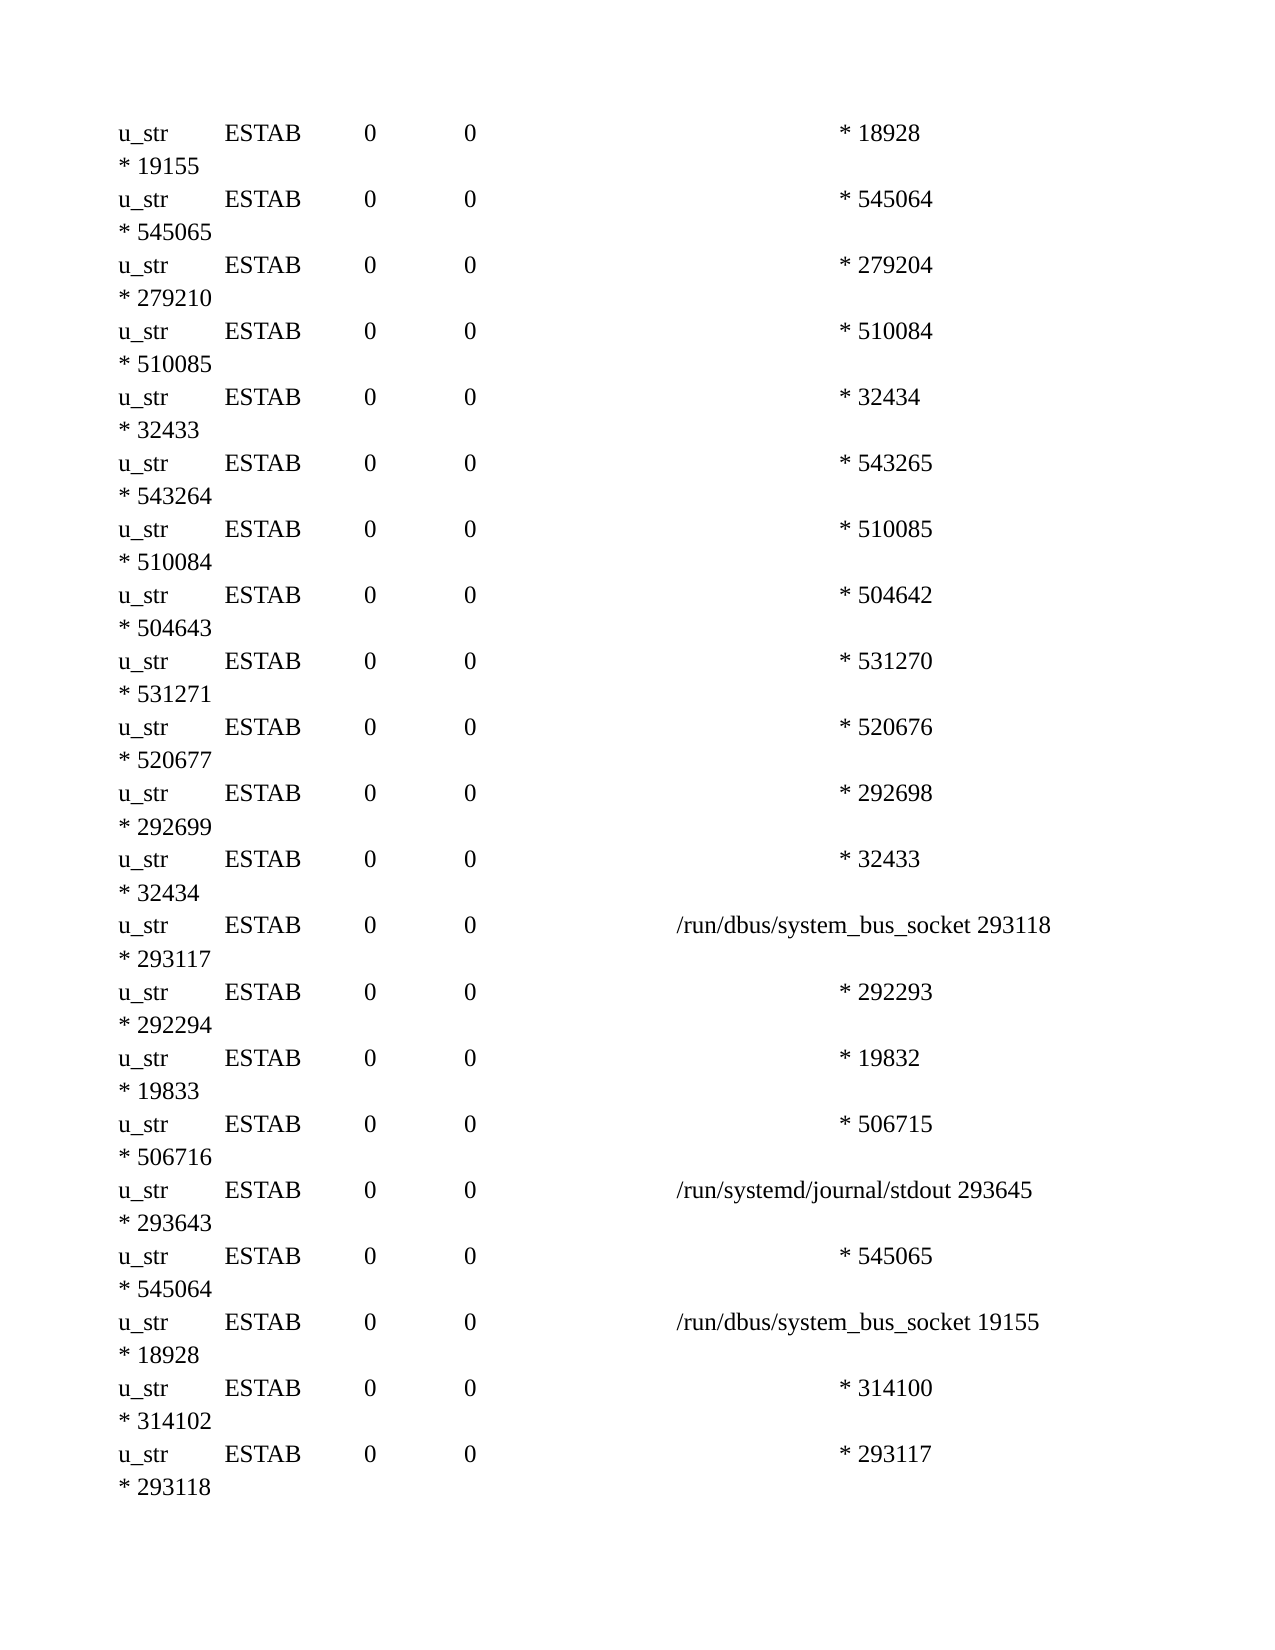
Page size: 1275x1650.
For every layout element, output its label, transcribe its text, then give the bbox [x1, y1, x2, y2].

text u_str ESTAB 0 0 * 18928 * 19155 [118, 118, 1157, 180]
text u_str ESTAB 0 0 /run/dbus/system_bus_socket 293118 * 293117 [118, 911, 1157, 972]
text u_str ESTAB 0 0 * 545064 * 545065 [118, 184, 1157, 246]
text u_str ESTAB 0 0 * 293117 * 293118 [118, 1439, 1157, 1501]
text u_str ESTAB 0 0 * 504642 * 504643 [118, 580, 1157, 642]
text u_str ESTAB 0 0 * 510084 * 510085 [118, 316, 1157, 378]
text u_str ESTAB 0 0 * 19832 * 19833 [118, 1043, 1157, 1104]
text u_str ESTAB 0 0 * 543265 * 543264 [118, 448, 1157, 510]
text u_str ESTAB 0 0 * 314100 * 314102 [118, 1373, 1157, 1435]
text u_str ESTAB 0 0 * 32434 * 32433 [118, 382, 1157, 444]
text u_str ESTAB 0 0 /run/systemd/journal/stdout 293645 * 293643 [118, 1175, 1157, 1237]
text u_str ESTAB 0 0 * 510085 * 510084 [118, 514, 1157, 576]
text u_str ESTAB 0 0 * 292293 * 292294 [118, 977, 1157, 1038]
text u_str ESTAB 0 0 * 545065 * 545064 [118, 1241, 1157, 1303]
text u_str ESTAB 0 0 * 531270 * 531271 [118, 646, 1157, 708]
text u_str ESTAB 0 0 * 279204 * 279210 [118, 250, 1157, 312]
text u_str ESTAB 0 0 * 506715 * 506716 [118, 1109, 1157, 1171]
text u_str ESTAB 0 0 * 520676 * 520677 [118, 712, 1157, 774]
text u_str ESTAB 0 0 * 292698 * 292699 [118, 778, 1157, 840]
text u_str ESTAB 0 0 * 32433 * 32434 [118, 844, 1157, 906]
text u_str ESTAB 0 0 /run/dbus/system_bus_socket 19155 * 18928 [118, 1307, 1157, 1369]
